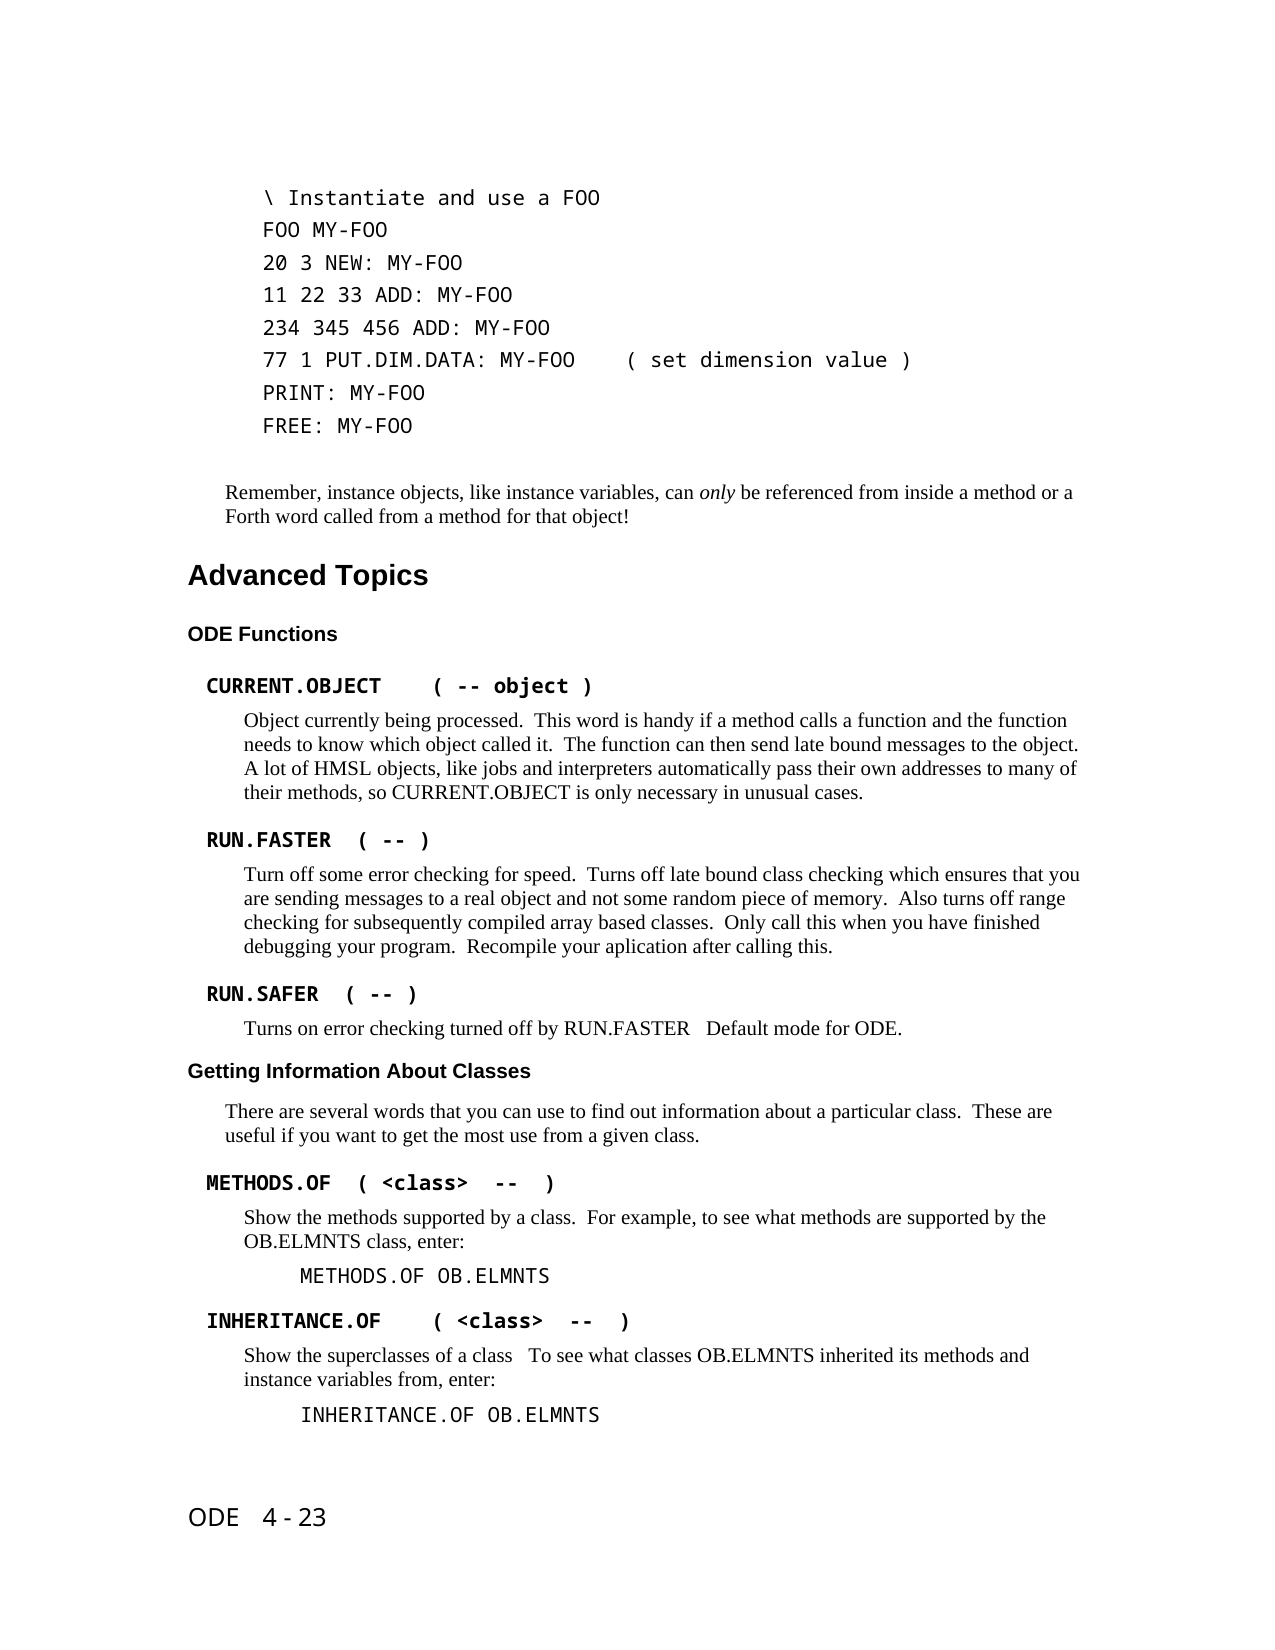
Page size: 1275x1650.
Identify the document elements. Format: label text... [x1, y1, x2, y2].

text .SAFER, ^-;RUN.SAFER ( -- ) [206, 979, 1162, 1007]
text Turns on error checking turned off by RUN.FASTER Default mode for ODE. [244, 1016, 1087, 1040]
text 77 1 PUT.DIM.DATA: MY-FOO ( set dimension value ) [262, 346, 1087, 374]
text Turn off some error checking for speed. Turns off late bound class checking which ensures that you are sending messages to a real object and not some random piece of memory. Also turns off range checking for subsequently compiled array based classes. Only call this when you have finished debugging your program. Recompile your aplication after calling this. [244, 862, 1087, 958]
text 234 345 456 ADD: MY-FOO [262, 313, 1087, 341]
text PRINT: MY-FOO [262, 378, 1087, 407]
text .OF, ^-;INHERITANCE.OF ( <class> -- ) [206, 1306, 1162, 1335]
subtitle Advanced Topics [187, 557, 1087, 591]
text .FASTER, ^-;RUN.FASTER ( -- ) [206, 825, 1162, 853]
text CURRENT.OBJECT ( -- object ) [206, 671, 1162, 700]
text INHERITANCE.OF OB.ELMNTS [300, 1400, 1087, 1428]
text Show the superclasses of a class To see what classes OB.ELMNTS inherited its methods and instance variables from, enter: [244, 1343, 1087, 1391]
text .OF, ^-;METHODS.OF ( <class> -- ) [206, 1168, 1162, 1197]
text 20 3 NEW: MY-FOO [262, 248, 1087, 276]
text \ Instantiate and use a FOO [262, 183, 1087, 211]
text Object currently being processed. This word is handy if a method calls a function and the function needs to know which object called it. The function can then send late bound messages to the object. A lot of HMSL objects, like jobs and interpreters automatically pass their own addresses to many of their methods, so CURRENT.OBJECT is only necessary in unusual cases. [244, 708, 1087, 804]
text FOO MY-FOO [262, 215, 1087, 244]
text FREE: MY-FOO [262, 411, 1087, 439]
subtitle Getting Information About Classes [187, 1058, 1087, 1082]
text 11 22 33 ADD: MY-FOO [262, 280, 1087, 309]
text METHODS.OF OB.ELMNTS [300, 1261, 1087, 1290]
subtitle ODE Functions [187, 622, 1087, 646]
text Remember, instance objects, like instance variables, can only be referenced from inside a method or a Forth word called from a method for that object! [225, 480, 1087, 528]
text There are several words that you can use to find out information about a particular class. These are useful if you want to get the most use from a given class. [225, 1099, 1087, 1147]
text Show the methods supported by a class. For example, to see what methods are supported by the OB.ELMNTS class, enter: [244, 1205, 1087, 1253]
